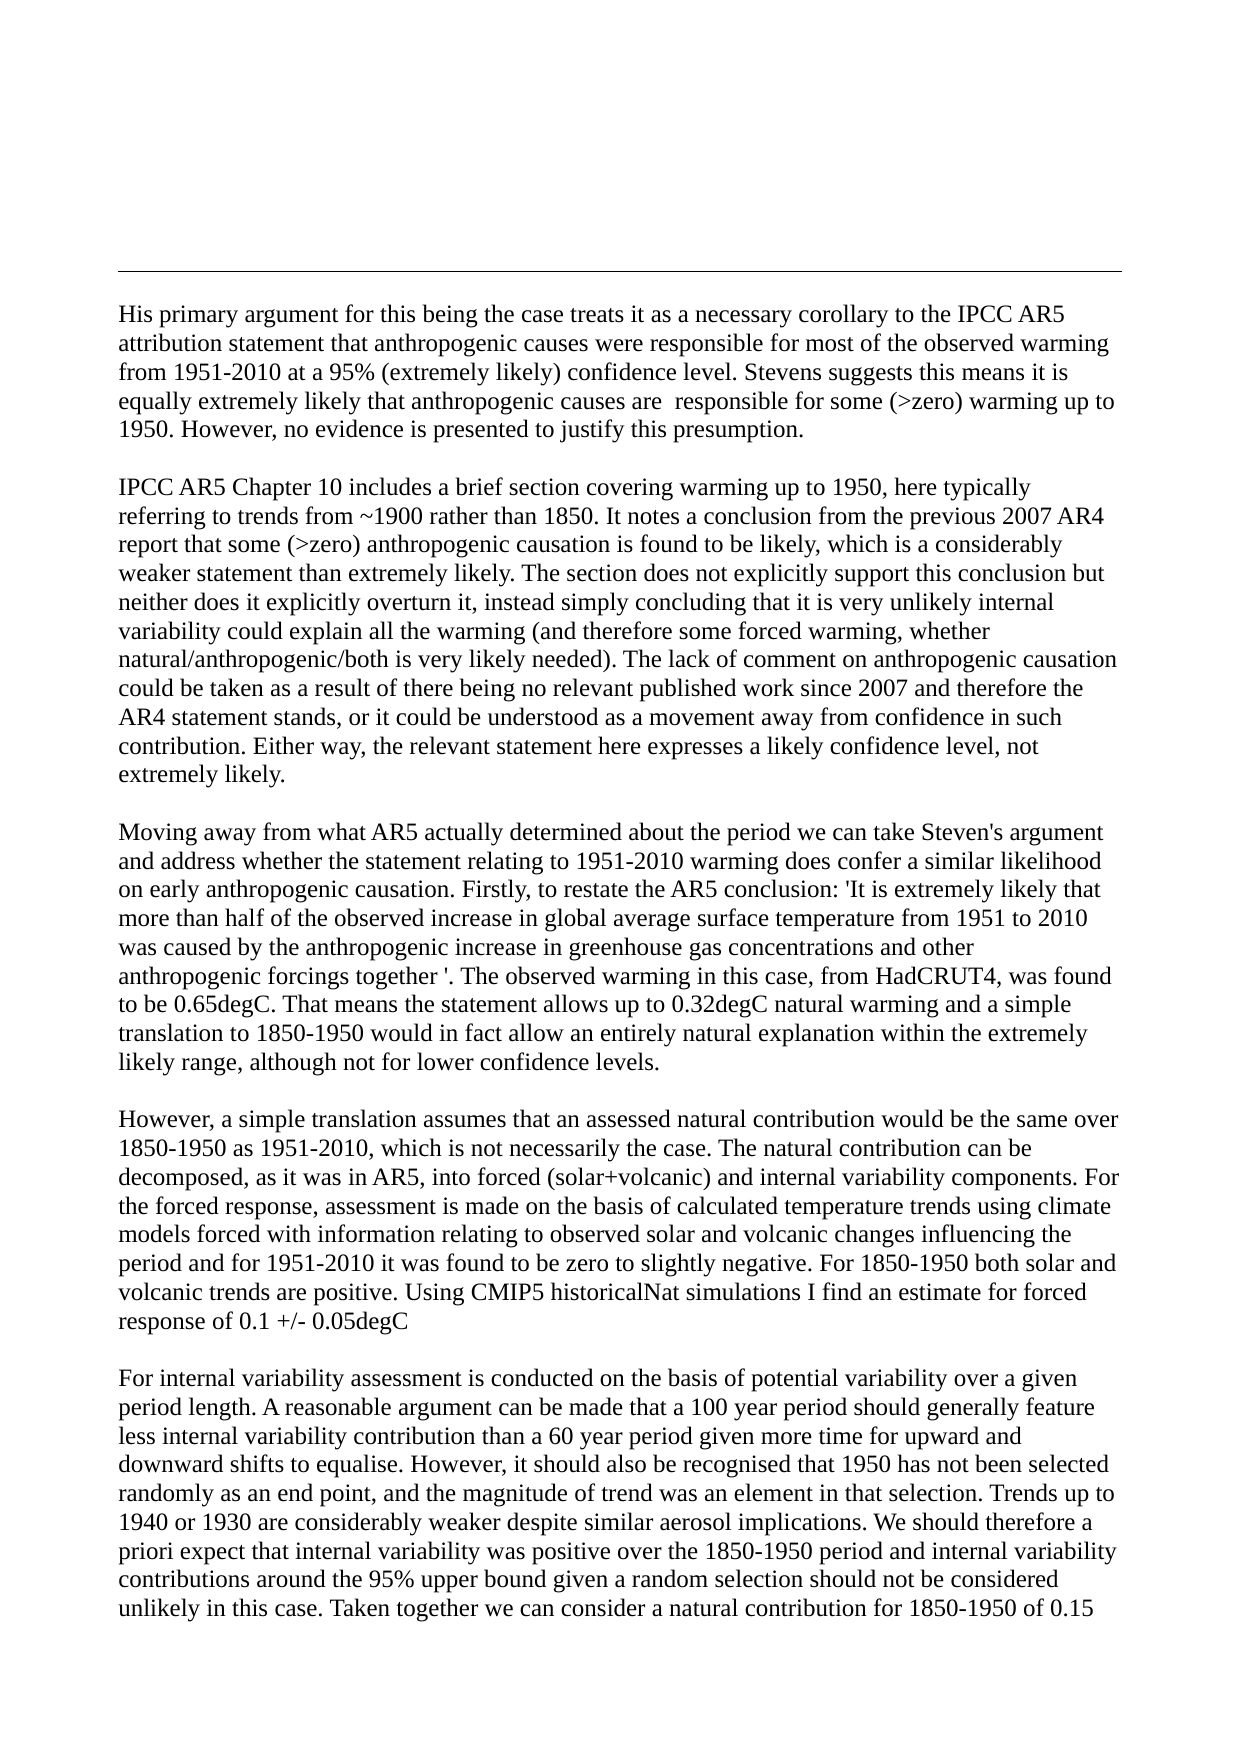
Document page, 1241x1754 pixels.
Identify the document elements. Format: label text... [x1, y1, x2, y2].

text IPCC AR5 Chapter 10 includes a brief section covering warming up to 1950, here typically referring to trends from ~1900 rather than 1850. It notes a conclusion from the previous 2007 AR4 report that some (>zero) anthropogenic causation is found to be likely, which is a considerably weaker statement than extremely likely. The section does not explicitly support this conclusion but neither does it explicitly overturn it, instead simply concluding that it is very unlikely internal variability could explain all the warming (and therefore some forced warming, whether natural/anthropogenic/both is very likely needed). The lack of comment on anthropogenic causation could be taken as a result of there being no relevant published work since 2007 and therefore the AR4 statement stands, or it could be understood as a movement away from confidence in such contribution. Either way, the relevant statement here expresses a likely confidence level, not extremely likely. [118, 472, 1122, 788]
text Moving away from what AR5 actually determined about the period we can take Steven's argument and address whether the statement relating to 1951-2010 warming does confer a similar likelihood on early anthropogenic causation. Firstly, to restate the AR5 conclusion: 'It is extremely likely that more than half of the observed increase in global average surface temperature from 1951 to 2010 was caused by the anthropogenic increase in greenhouse gas concentrations and other anthropogenic forcings together '. The observed warming in this case, from HadCRUT4, was found to be 0.65degC. That means the statement allows up to 0.32degC natural warming and a simple translation to 1850-1950 would in fact allow an entirely natural explanation within the extremely likely range, although not for lower confidence levels. [118, 817, 1122, 1076]
text His primary argument for this being the case treats it as a necessary corollary to the IPCC AR5 attribution statement that anthropogenic causes were responsible for most of the observed warming from 1951-2010 at a 95% (extremely likely) confidence level. Stevens suggests this means it is equally extremely likely that anthropogenic causes are responsible for some (>zero) warming up to 1950. However, no evidence is presented to justify this presumption. [118, 299, 1122, 443]
text However, a simple translation assumes that an assessed natural contribution would be the same over 1850-1950 as 1951-2010, which is not necessarily the case. The natural contribution can be decomposed, as it was in AR5, into forced (solar+volcanic) and internal variability components. For the forced response, assessment is made on the basis of calculated temperature trends using climate models forced with information relating to observed solar and volcanic changes influencing the period and for 1951-2010 it was found to be zero to slightly negative. For 1850-1950 both solar and volcanic trends are positive. Using CMIP5 historicalNat simulations I find an estimate for forced response of 0.1 +/- 0.05degC [118, 1104, 1122, 1334]
text For internal variability assessment is conducted on the basis of potential variability over a given period length. A reasonable argument can be made that a 100 year period should generally feature less internal variability contribution than a 60 year period given more time for upward and downward shifts to equalise. However, it should also be recognised that 1950 has not been selected randomly as an end point, and the magnitude of trend was an element in that selection. Trends up to 1940 or 1930 are considerably weaker despite similar aerosol implications. We should therefore a priori expect that internal variability was positive over the 1850-1950 period and internal variability contributions around the 95% upper bound given a random selection should not be considered unlikely in this case. Taken together we can consider a natural contribution for 1850-1950 of 0.15 [118, 1363, 1122, 1622]
